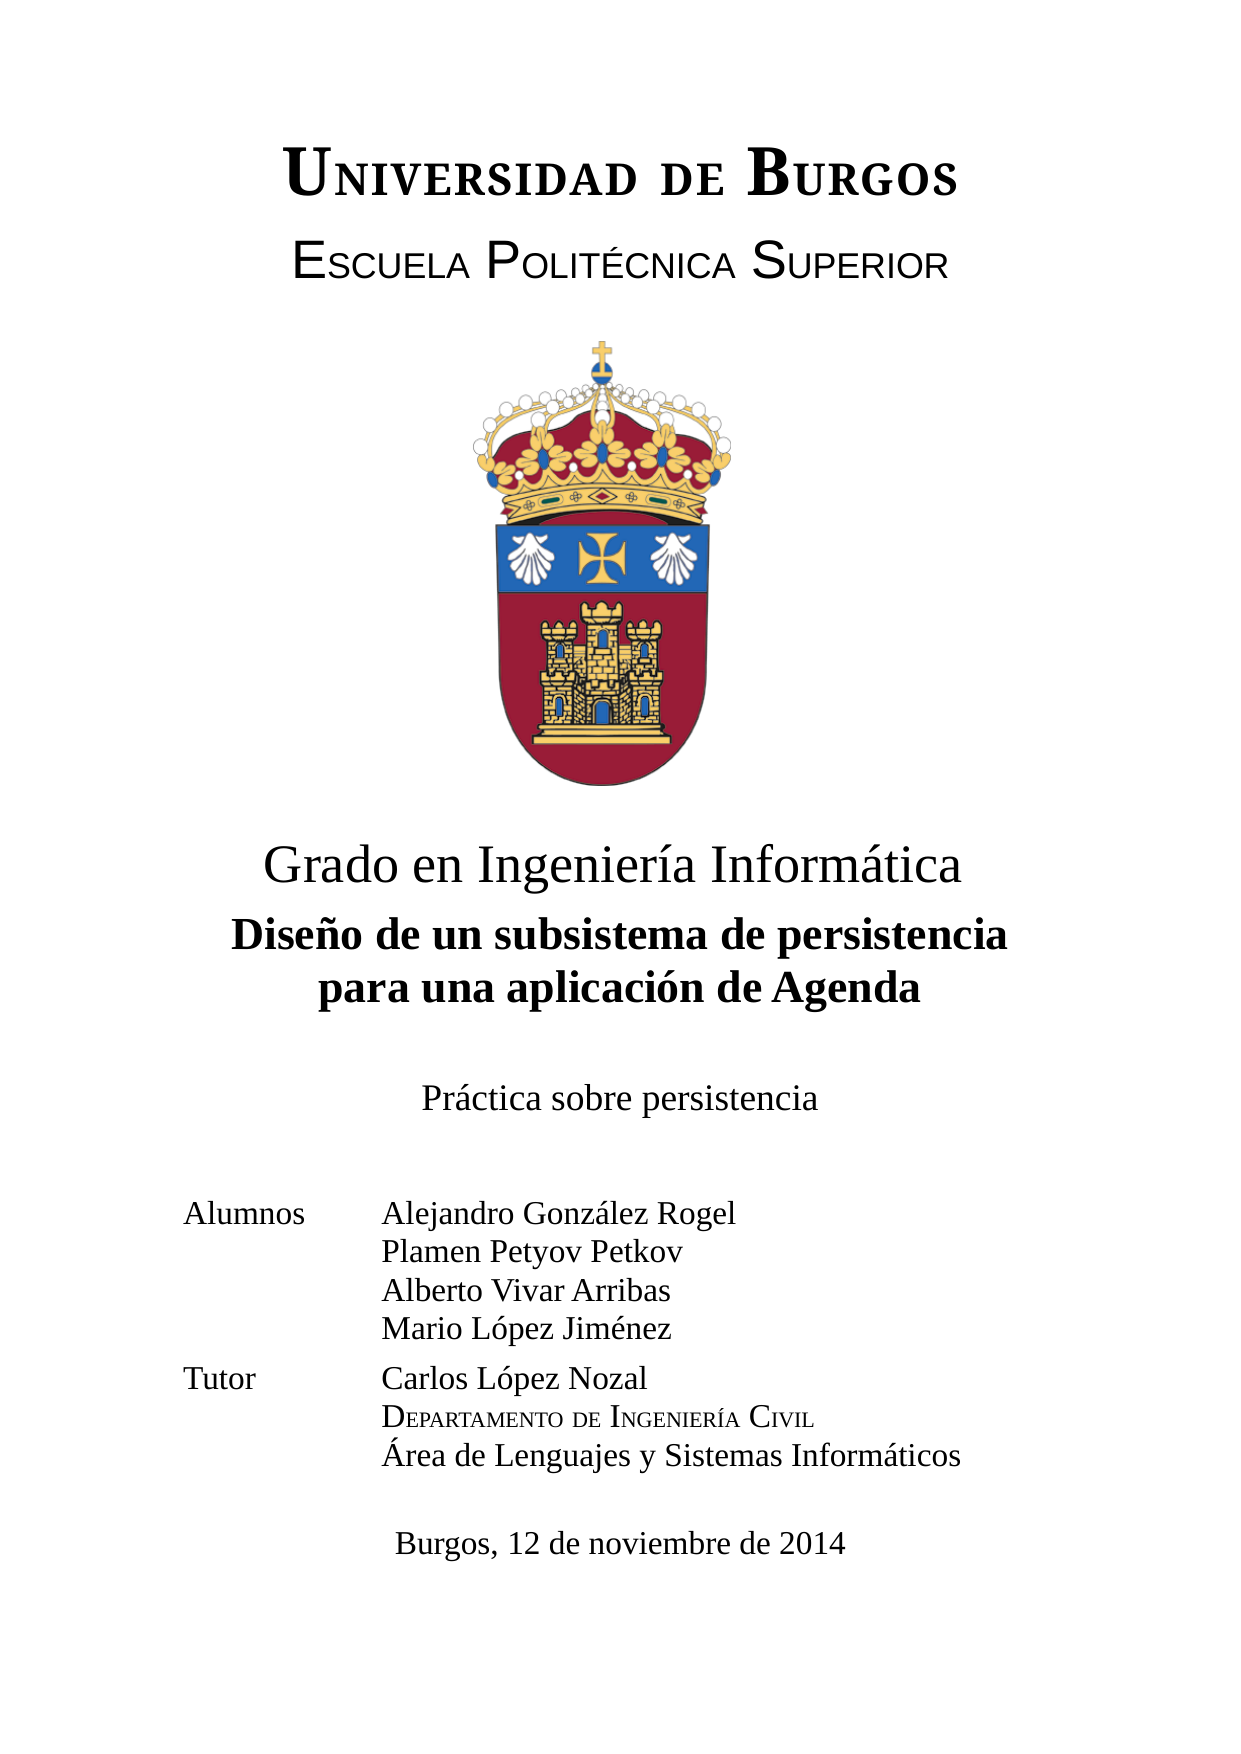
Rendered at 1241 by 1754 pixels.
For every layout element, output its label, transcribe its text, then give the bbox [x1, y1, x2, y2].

picture [387, 341, 817, 786]
table_cell Alumnos [177, 1188, 376, 1352]
table_cell Alejandro González Rogel Plamen Petyov Petkov Alberto Vivar Arribas Mario López Jiménez [376, 1188, 1063, 1352]
table_header Universidad de Burgos Escuela Politécnica Superior [177, 118, 1063, 308]
table_cell Carlos López Nozal Departamento de Ingeniería Civil Área de Lenguajes y Sistemas Informáticos [376, 1353, 1063, 1479]
table_cell Burgos, 12 de noviembre de 2014 [177, 1479, 1063, 1567]
table_cell Grado en Ingeniería Informática Diseño de un subsistema de persistencia para una aplicación de Agenda Práctica sobre persistencia [177, 308, 1063, 1188]
table_cell Tutor [177, 1353, 376, 1479]
